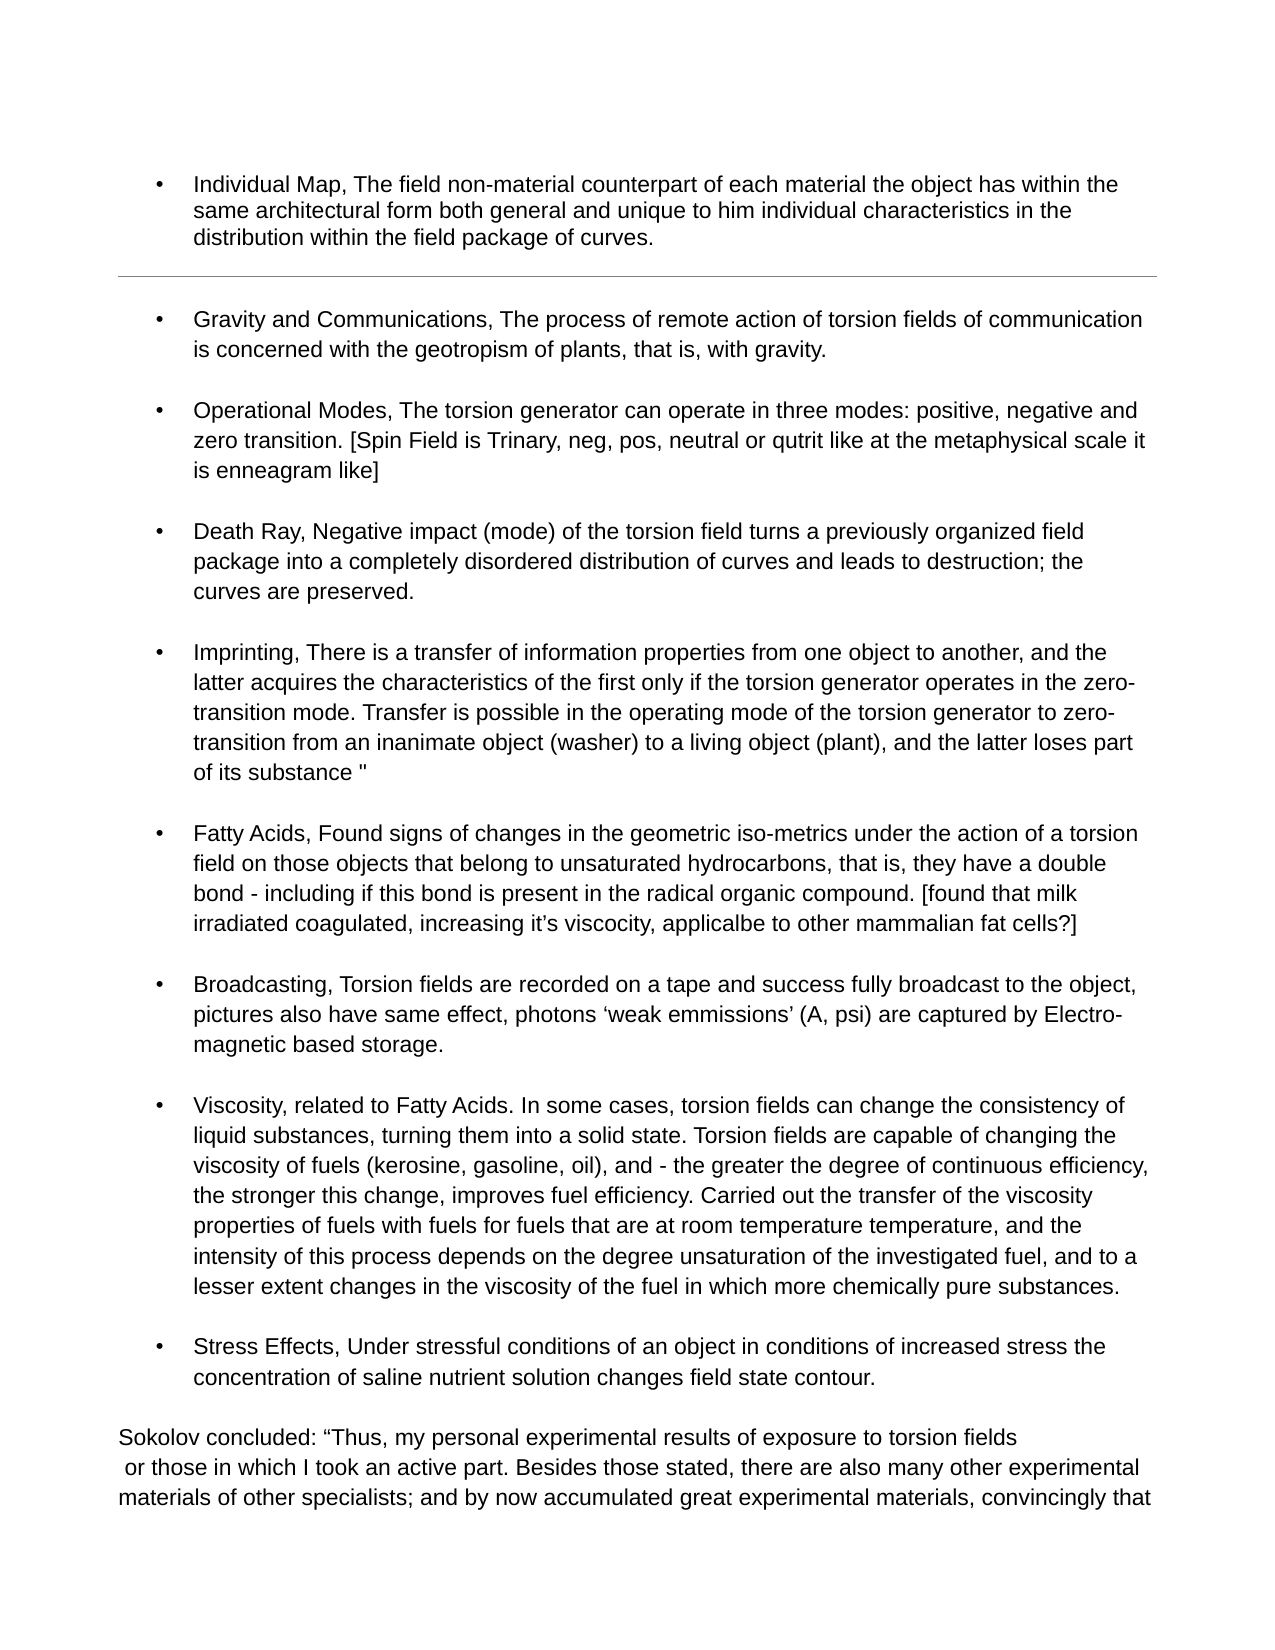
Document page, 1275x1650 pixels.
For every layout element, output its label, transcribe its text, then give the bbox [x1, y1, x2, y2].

list Death Ray, Negative impact (mode) of the torsion field turns a previously organized field package into a completely disordered distribution of curves and leads to destruction; the curves are preserved. [156, 518, 1157, 604]
list Broadcasting, Torsion fields are recorded on a tape and success fully broadcast to the object, pictures also have same effect, photons ‘weak emmissions’ (A, psi) are captured by Electro-magnetic based storage. [156, 971, 1157, 1057]
list Imprinting, There is a transfer of information properties from one object to another, and the latter acquires the characteristics of the first only if the torsion generator operates in the zero-transition mode. Transfer is possible in the operating mode of the torsion generator to zero-transition from an inanimate object (washer) to a living object (plant), and the latter loses part of its substance " [156, 638, 1157, 786]
text or those in which I took an active part. Besides those stated, there are also many other experimental materials of other specialists; and by now accumulated great experimental materials, convincingly that [118, 1454, 1157, 1511]
list Gravity and Communications, The process of remote action of torsion fields of communication is concerned with the geotropism of plants, that is, with gravity. [156, 306, 1157, 363]
list Viscosity, related to Fatty Acids. In some cases, torsion fields can change the consistency of liquid substances, turning them into a solid state. Torsion fields are capable of changing the viscosity of fuels (kerosine, gasoline, oil), and - the greater the degree of continuous efficiency, the stronger this change, improves fuel efficiency. Carried out the transfer of the viscosity properties of fuels with fuels for fuels that are at room temperature temperature, and the intensity of this process depends on the degree unsaturation of the investigated fuel, and to a lesser extent changes in the viscosity of the fuel in which more chemically pure substances. [156, 1092, 1157, 1299]
list Operational Modes, The torsion generator can operate in three modes: positive, negative and zero transition. [Spin Field is Trinary, neg, pos, neutral or qutrit like at the metaphysical scale it is enneagram like] [156, 397, 1157, 483]
list Individual Map, The field non-material counterpart of each material the object has within the same architectural form both general and unique to him individual characteristics in the distribution within the field package of curves. [156, 171, 1157, 250]
text Sokolov concluded: “Thus, my personal experimental results of exposure to torsion fields [118, 1424, 1157, 1450]
list Fatty Acids, Found signs of changes in the geometric iso-metrics under the action of a torsion field on those objects that belong to unsaturated hydrocarbons, that is, they have a double bond - including if this bond is present in the radical organic compound. [found that milk irradiated coagulated, increasing it’s viscocity, applicalbe to other mammalian fat cells?] [156, 820, 1157, 937]
list Stress Effects, Under stressful conditions of an object in conditions of increased stress the concentration of saline nutrient solution changes field state contour. [156, 1333, 1157, 1390]
